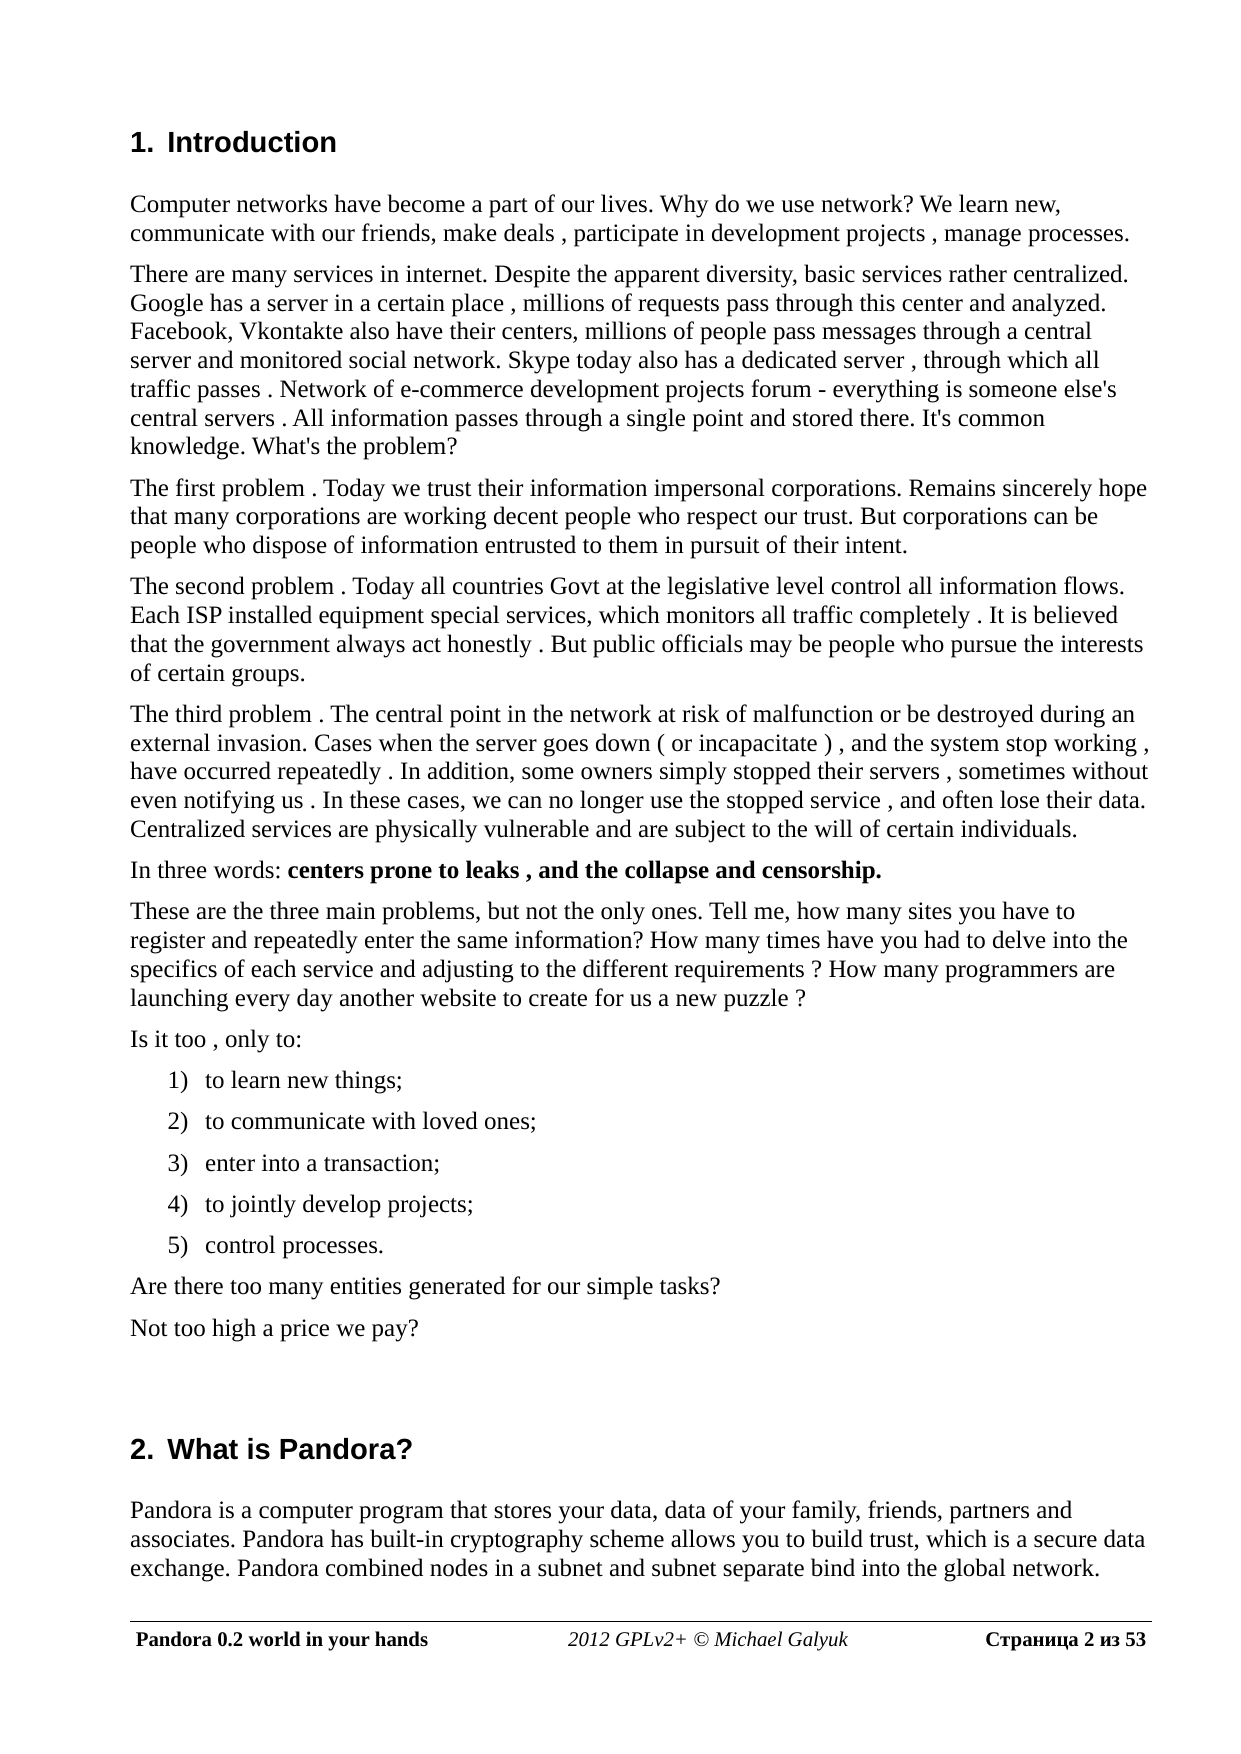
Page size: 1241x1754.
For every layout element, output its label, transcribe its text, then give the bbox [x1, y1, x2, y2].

text There are many services in internet. Despite the apparent diversity, basic services rather centralized. Google has a server in a certain place , millions of requests pass through this center and analyzed. Facebook, Vkontakte also have their centers, millions of people pass messages through a central server and monitored social network. Skype today also has a dedicated server , through which all traffic passes . Network of e-commerce development projects forum - everything is someone else's central servers . All information passes through a single point and stored there. It's common knowledge. What's the problem? [130, 259, 1152, 460]
text Computer networks have become a part of our lives. Why do we use network? We learn new, communicate with our friends, make deals , participate in development projects , manage processes. [130, 189, 1152, 246]
text The second problem . Today all countries Govt at the legislative level control all information flows. Each ISP installed equipment special services, which monitors all traffic completely . It is believed that the government always act honestly . But public officials may be people who pursue the interests of certain groups. [130, 571, 1152, 686]
text The first problem . Today we trust their information impersonal corporations. Remains sincerely hope that many corporations are working decent people who respect our trust. But corporations can be people who dispose of information entrusted to them in pursuit of their intent. [130, 473, 1152, 559]
subtitle Introduction [130, 125, 1152, 159]
text These are the three main problems, but not the only ones. Tell me, how many sites you have to register and repeatedly enter the same information? How many times have you had to delve into the specifics of each service and adjusting to the different requirements ? How many programmers are launching every day another website to create for us a new puzzle ? [130, 896, 1152, 1011]
text In three words: centers prone to leaks , and the collapse and censorship. [130, 855, 1152, 884]
text The third problem . The central point in the network at risk of malfunction or be destroyed during an external invasion. Cases when the server goes down ( or incapacitate ) , and the system stop working , have occurred repeatedly . In addition, some owners simply stopped their servers , sometimes without even notifying us . In these cases, we can no longer use the stopped service , and often lose their data. Centralized services are physically vulnerable and are subject to the will of certain individuals. [130, 699, 1152, 843]
list enter into a transaction; [167, 1148, 1152, 1176]
list to communicate with loved ones; [167, 1106, 1152, 1135]
list to jointly develop projects; [167, 1189, 1152, 1218]
text Pandora is a computer program that stores your data, data of your family, friends, partners and associates. Pandora has built-in cryptography scheme allows you to build trust, which is a secure data exchange. Pandora combined nodes in a subnet and subnet separate bind into the global network. [130, 1495, 1152, 1582]
text Are there too many entities generated for our simple tasks? [130, 1271, 1152, 1300]
text Is it too , only to: [130, 1024, 1152, 1053]
text Not too high a price we pay? [130, 1313, 1152, 1341]
list to learn new things; [167, 1065, 1152, 1094]
subtitle What is Pandora? [130, 1432, 1152, 1465]
list control processes. [167, 1230, 1152, 1259]
